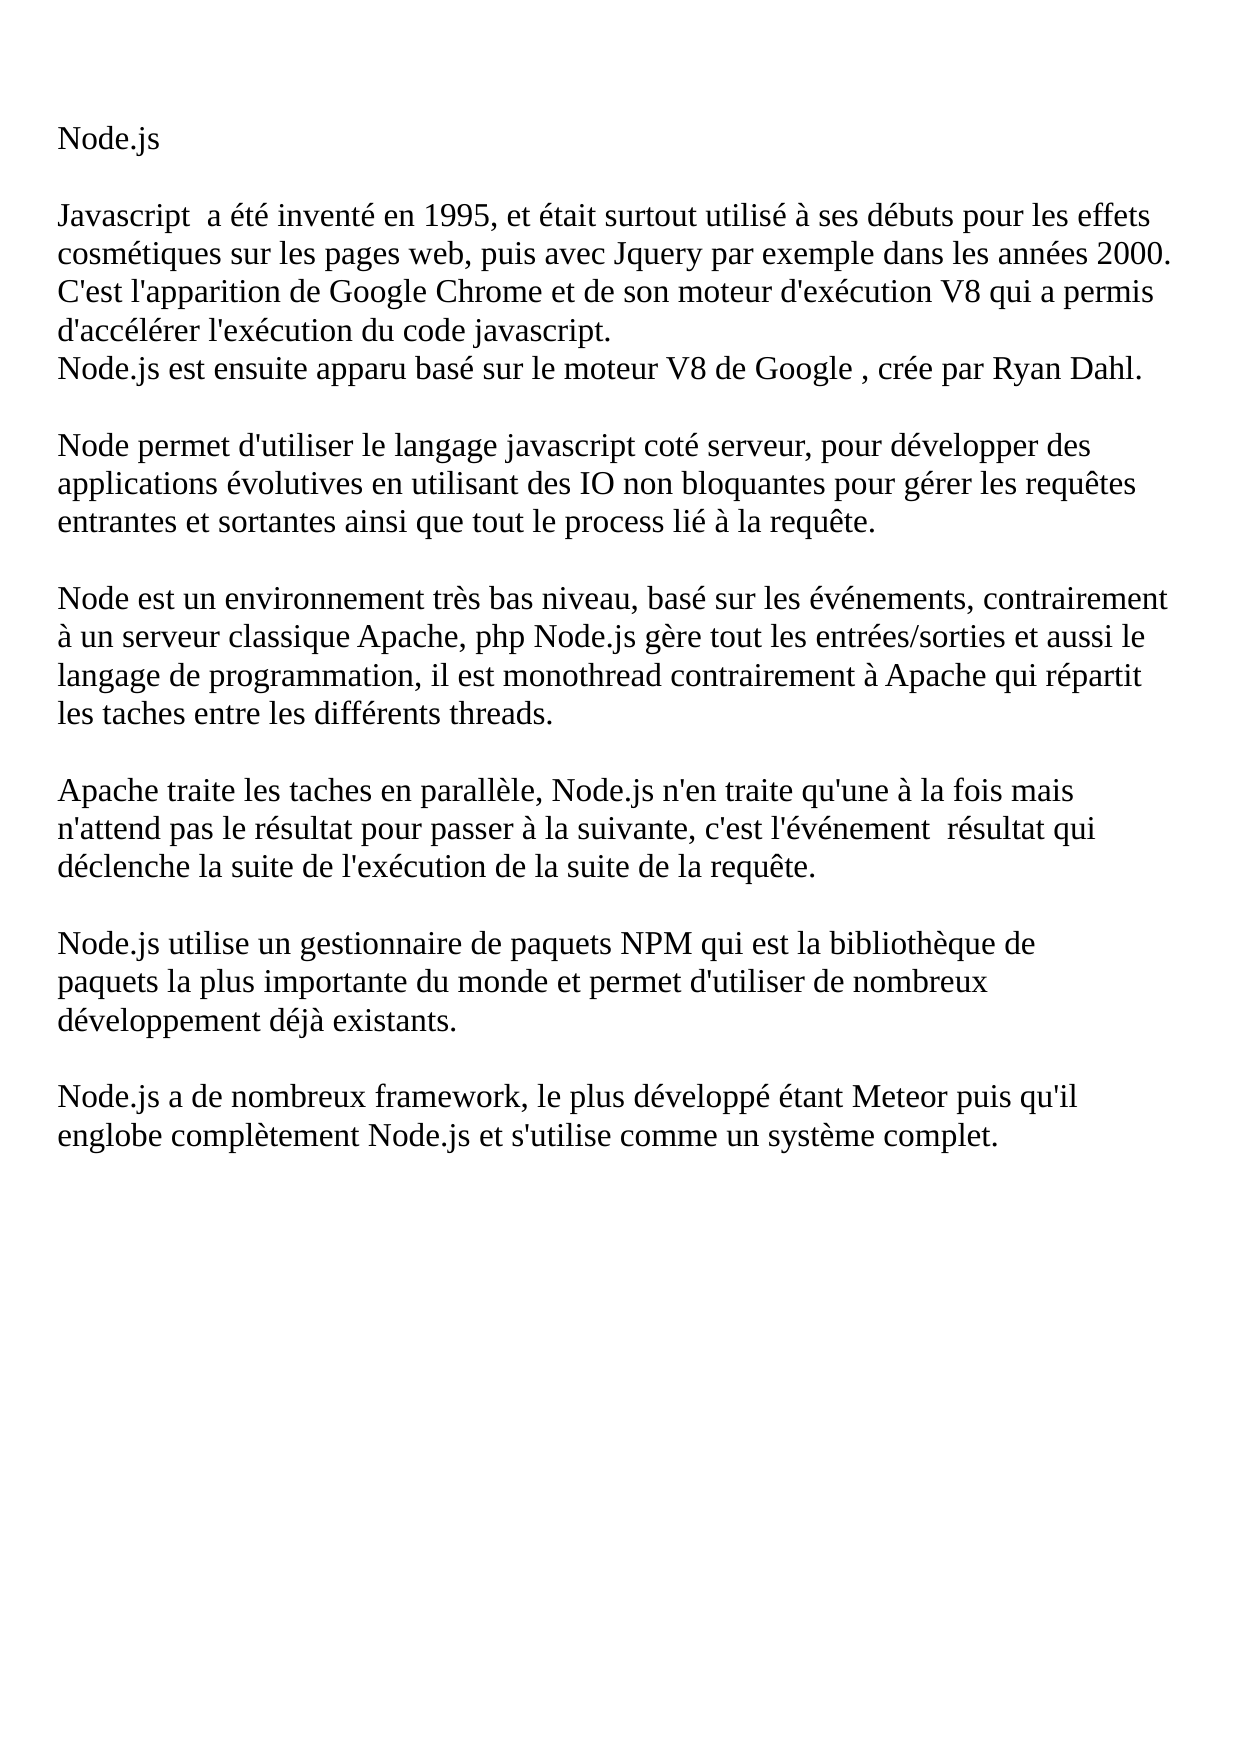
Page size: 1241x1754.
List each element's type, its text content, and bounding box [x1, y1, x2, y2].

text Apache traite les taches en parallèle, Node.js n'en traite qu'une à la fois mais n'attend pas le résultat pour passer à la suivante, c'est l'événement résultat qui déclenche la suite de l'exécution de la suite de la requête. [57, 770, 1174, 885]
text Node.js [57, 118, 1174, 156]
text Node.js est ensuite apparu basé sur le moteur V8 de Google , crée par Ryan Dahl. [57, 348, 1174, 386]
text Node.js utilise un gestionnaire de paquets NPM qui est la bibliothèque de paquets la plus importante du monde et permet d'utiliser de nombreux développement déjà existants. [57, 923, 1121, 1038]
text Node est un environnement très bas niveau, basé sur les événements, contrairement à un serveur classique Apache, php Node.js gère tout les entrées/sorties et aussi le langage de programmation, il est monothread contrairement à Apache qui répartit les taches entre les différents threads. [57, 578, 1174, 731]
text Javascript a été inventé en 1995, et était surtout utilisé à ses débuts pour les effets cosmétiques sur les pages web, puis avec Jquery par exemple dans les années 2000. [57, 195, 1174, 271]
text Node permet d'utiliser le langage javascript coté serveur, pour développer des applications évolutives en utilisant des IO non bloquantes pour gérer les requêtes entrantes et sortantes ainsi que tout le process lié à la requête. [57, 425, 1174, 540]
text Node.js a de nombreux framework, le plus développé étant Meteor puis qu'il englobe complètement Node.js et s'utilise comme un système complet. [57, 1076, 1121, 1153]
text C'est l'apparition de Google Chrome et de son moteur d'exécution V8 qui a permis d'accélérer l'exécution du code javascript. [57, 271, 1174, 348]
